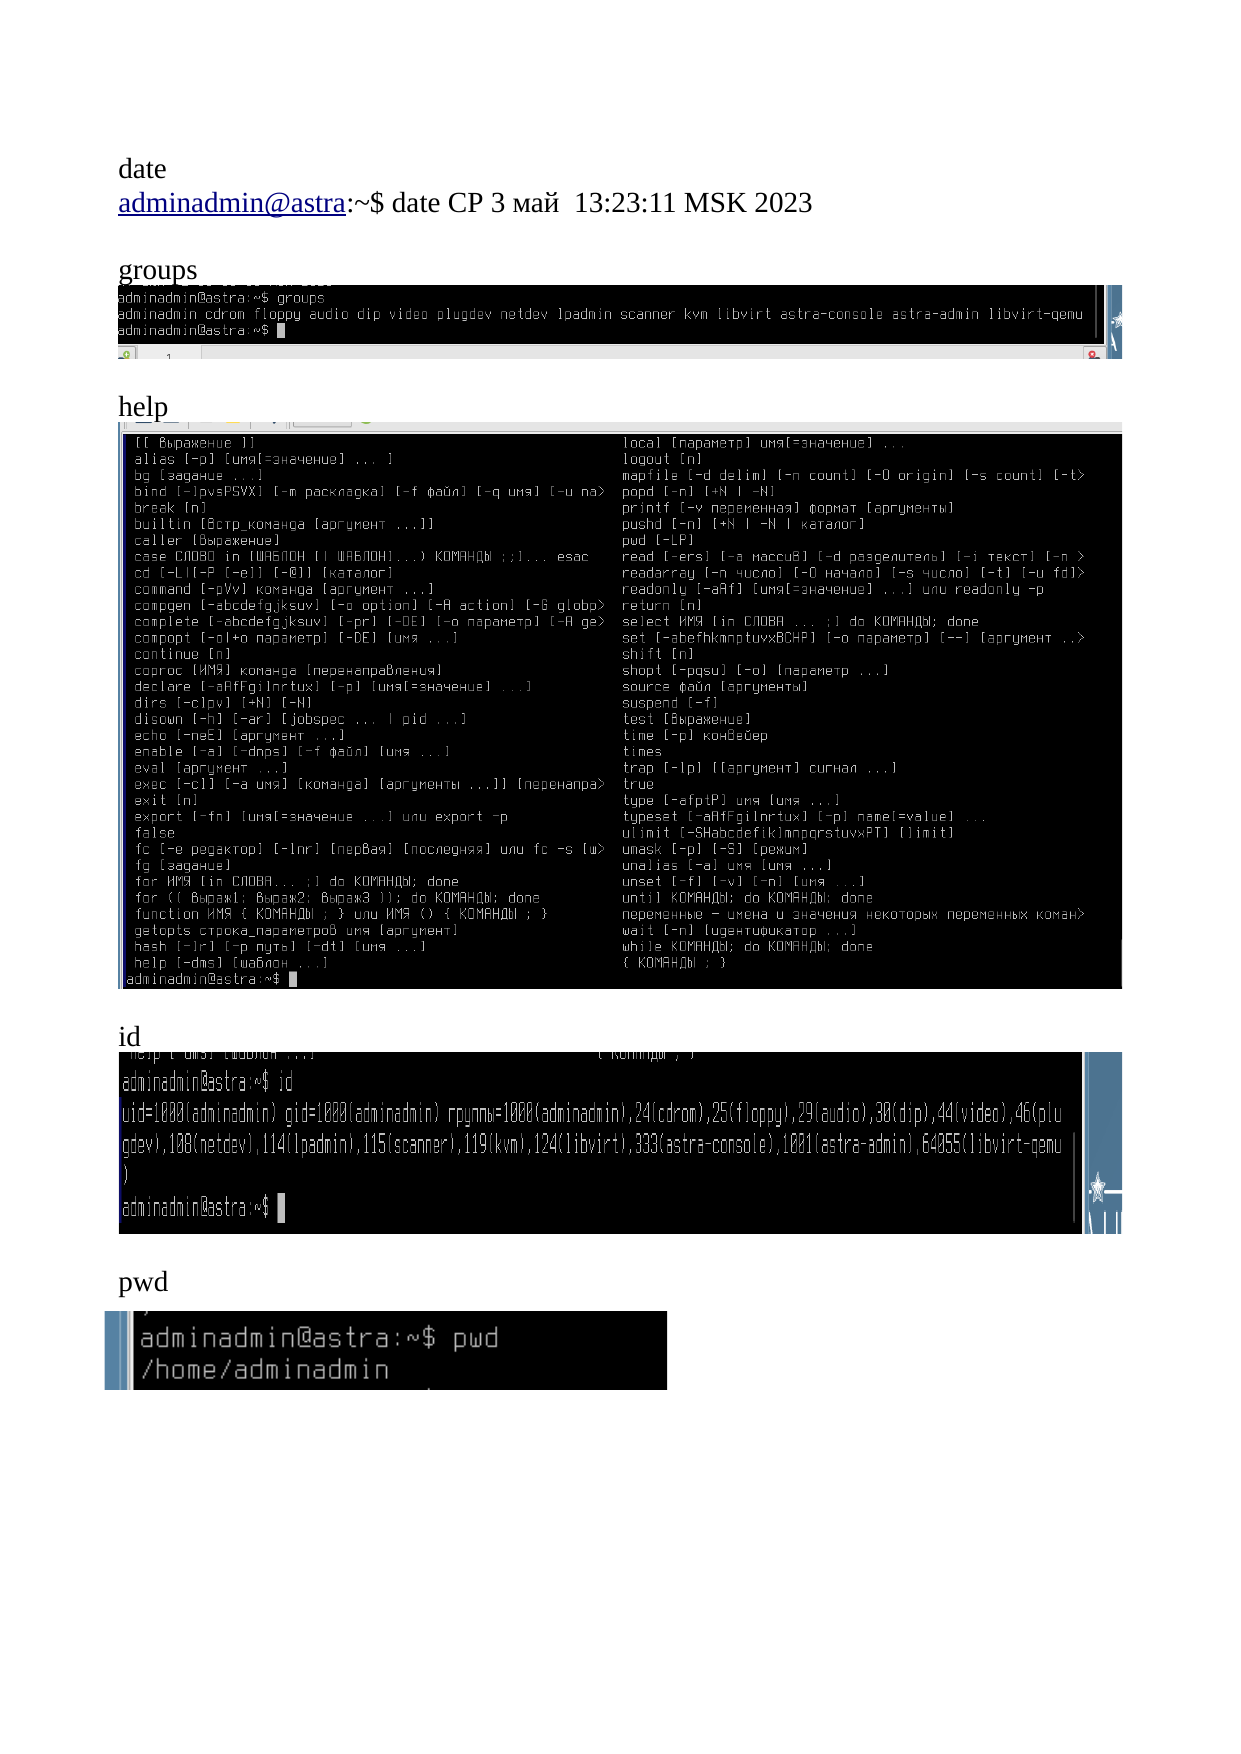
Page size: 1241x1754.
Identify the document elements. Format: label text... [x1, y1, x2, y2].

text pwd [118, 1264, 1122, 1298]
text id [118, 1019, 1122, 1052]
text help [118, 389, 1122, 422]
text groups [118, 252, 1122, 285]
text adminadmin@astra:~$ date СР 3 май 13:23:11 MSK 2023 [118, 185, 1122, 219]
text date [118, 152, 1122, 185]
